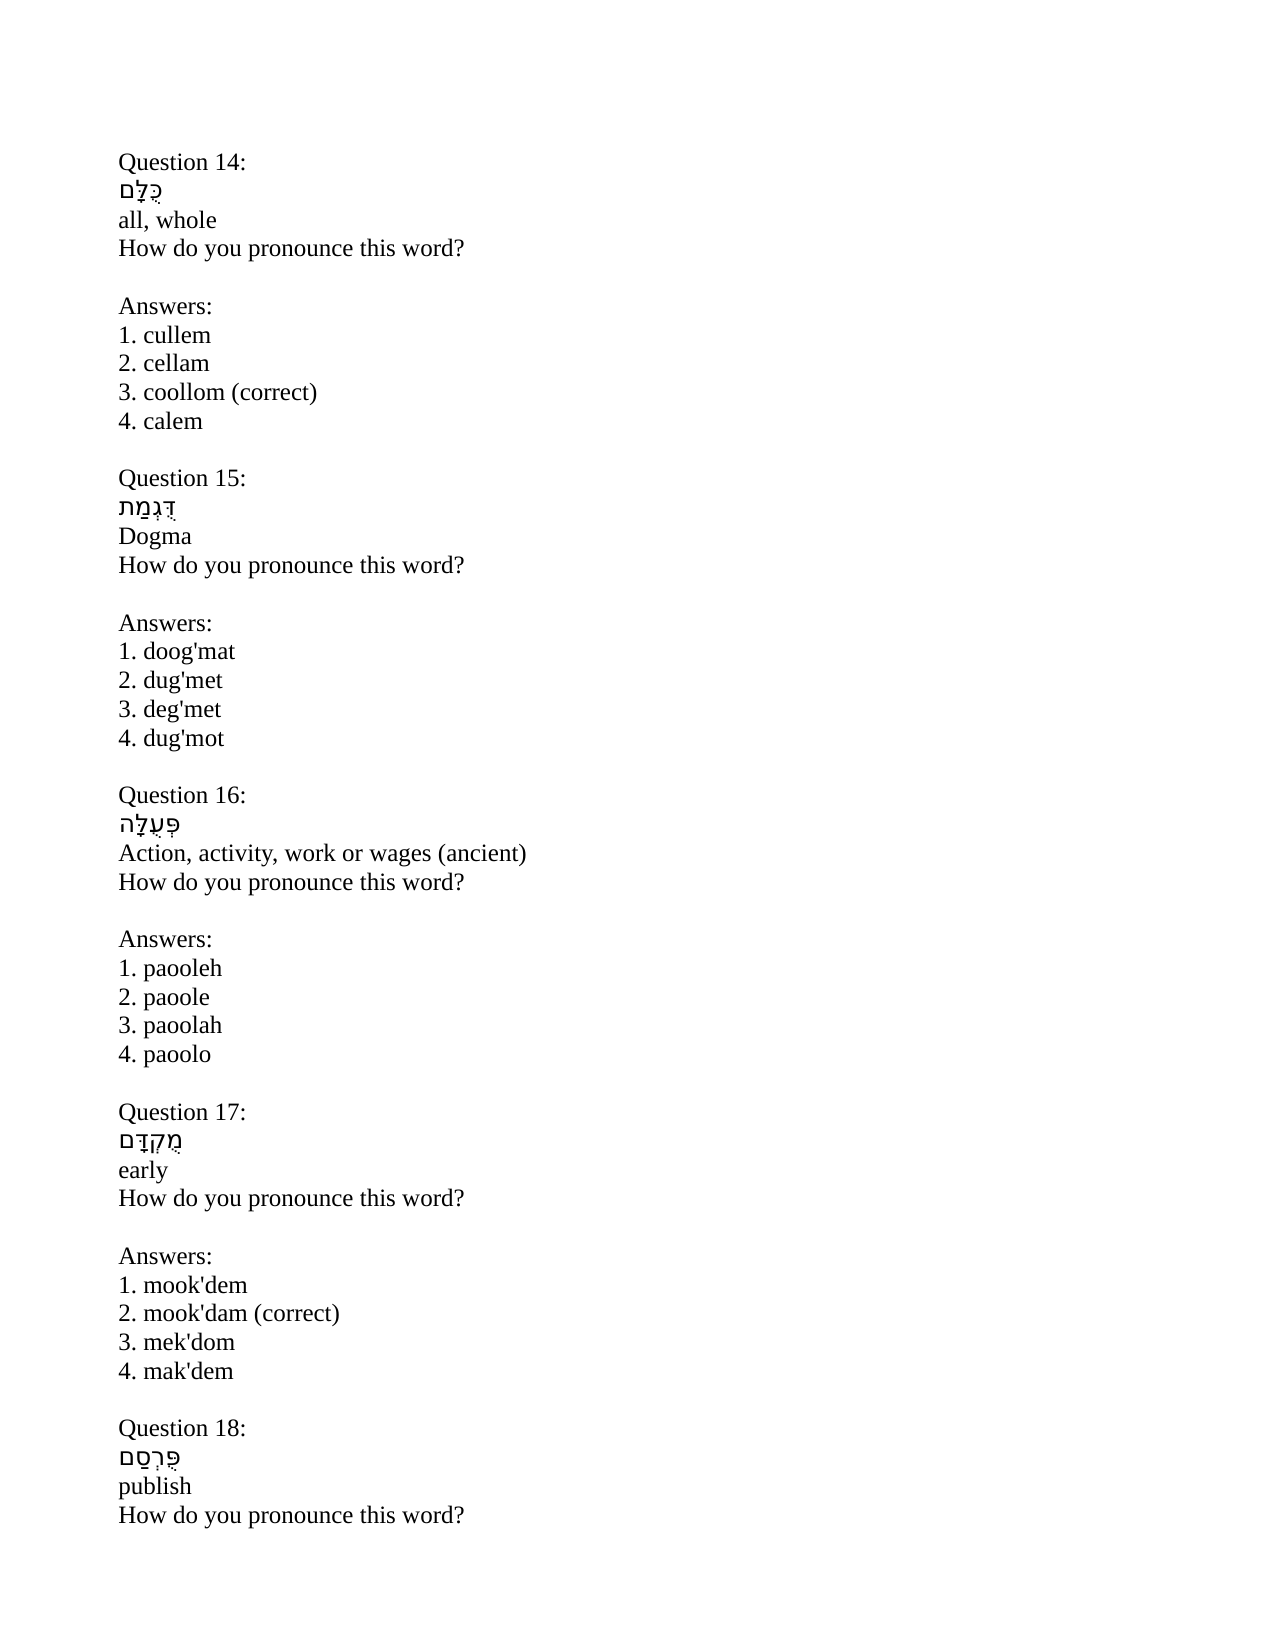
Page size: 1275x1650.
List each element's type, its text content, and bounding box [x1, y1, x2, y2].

text דֻּגְמַת [118, 492, 1157, 521]
text early [118, 1155, 1157, 1183]
text Answers: [118, 1241, 1157, 1270]
text 1. mook'dem [118, 1270, 1157, 1298]
text Answers: [118, 608, 1157, 636]
text מֻקְדָּם [118, 1126, 1157, 1155]
text 2. cellam [118, 348, 1157, 377]
text Dogma [118, 521, 1157, 550]
text 4. dug'mot [118, 723, 1157, 751]
text Action, activity, work or wages (ancient) [118, 838, 1157, 867]
text 1. cullem [118, 320, 1157, 348]
text How do you pronounce this word? [118, 867, 1157, 896]
text publish [118, 1471, 1157, 1500]
text How do you pronounce this word? [118, 1500, 1157, 1529]
text 1. doog'mat [118, 636, 1157, 665]
text 4. mak'dem [118, 1356, 1157, 1385]
text פֻּרְסַם [118, 1442, 1157, 1471]
text 4. paoolo [118, 1039, 1157, 1068]
text 1. paooleh [118, 953, 1157, 982]
text Question 18: [118, 1413, 1157, 1442]
text 3. mek'dom [118, 1327, 1157, 1356]
text 3. deg'met [118, 694, 1157, 723]
text פְּעֻלָּה [118, 809, 1157, 838]
text all, whole [118, 205, 1157, 233]
text Question 17: [118, 1097, 1157, 1126]
text 2. dug'met [118, 665, 1157, 694]
text How do you pronounce this word? [118, 550, 1157, 579]
text Question 16: [118, 780, 1157, 809]
text Question 15: [118, 463, 1157, 492]
text 3. paoolah [118, 1011, 1157, 1039]
text כֻּלָּם [118, 176, 1157, 205]
text Question 14: [118, 147, 1157, 176]
text 3. coollom (correct) [118, 377, 1157, 406]
text How do you pronounce this word? [118, 1183, 1157, 1212]
text 2. paoole [118, 982, 1157, 1011]
text How do you pronounce this word? [118, 233, 1157, 262]
text Answers: [118, 291, 1157, 320]
text 4. calem [118, 406, 1157, 435]
text Answers: [118, 924, 1157, 953]
text 2. mook'dam (correct) [118, 1298, 1157, 1327]
